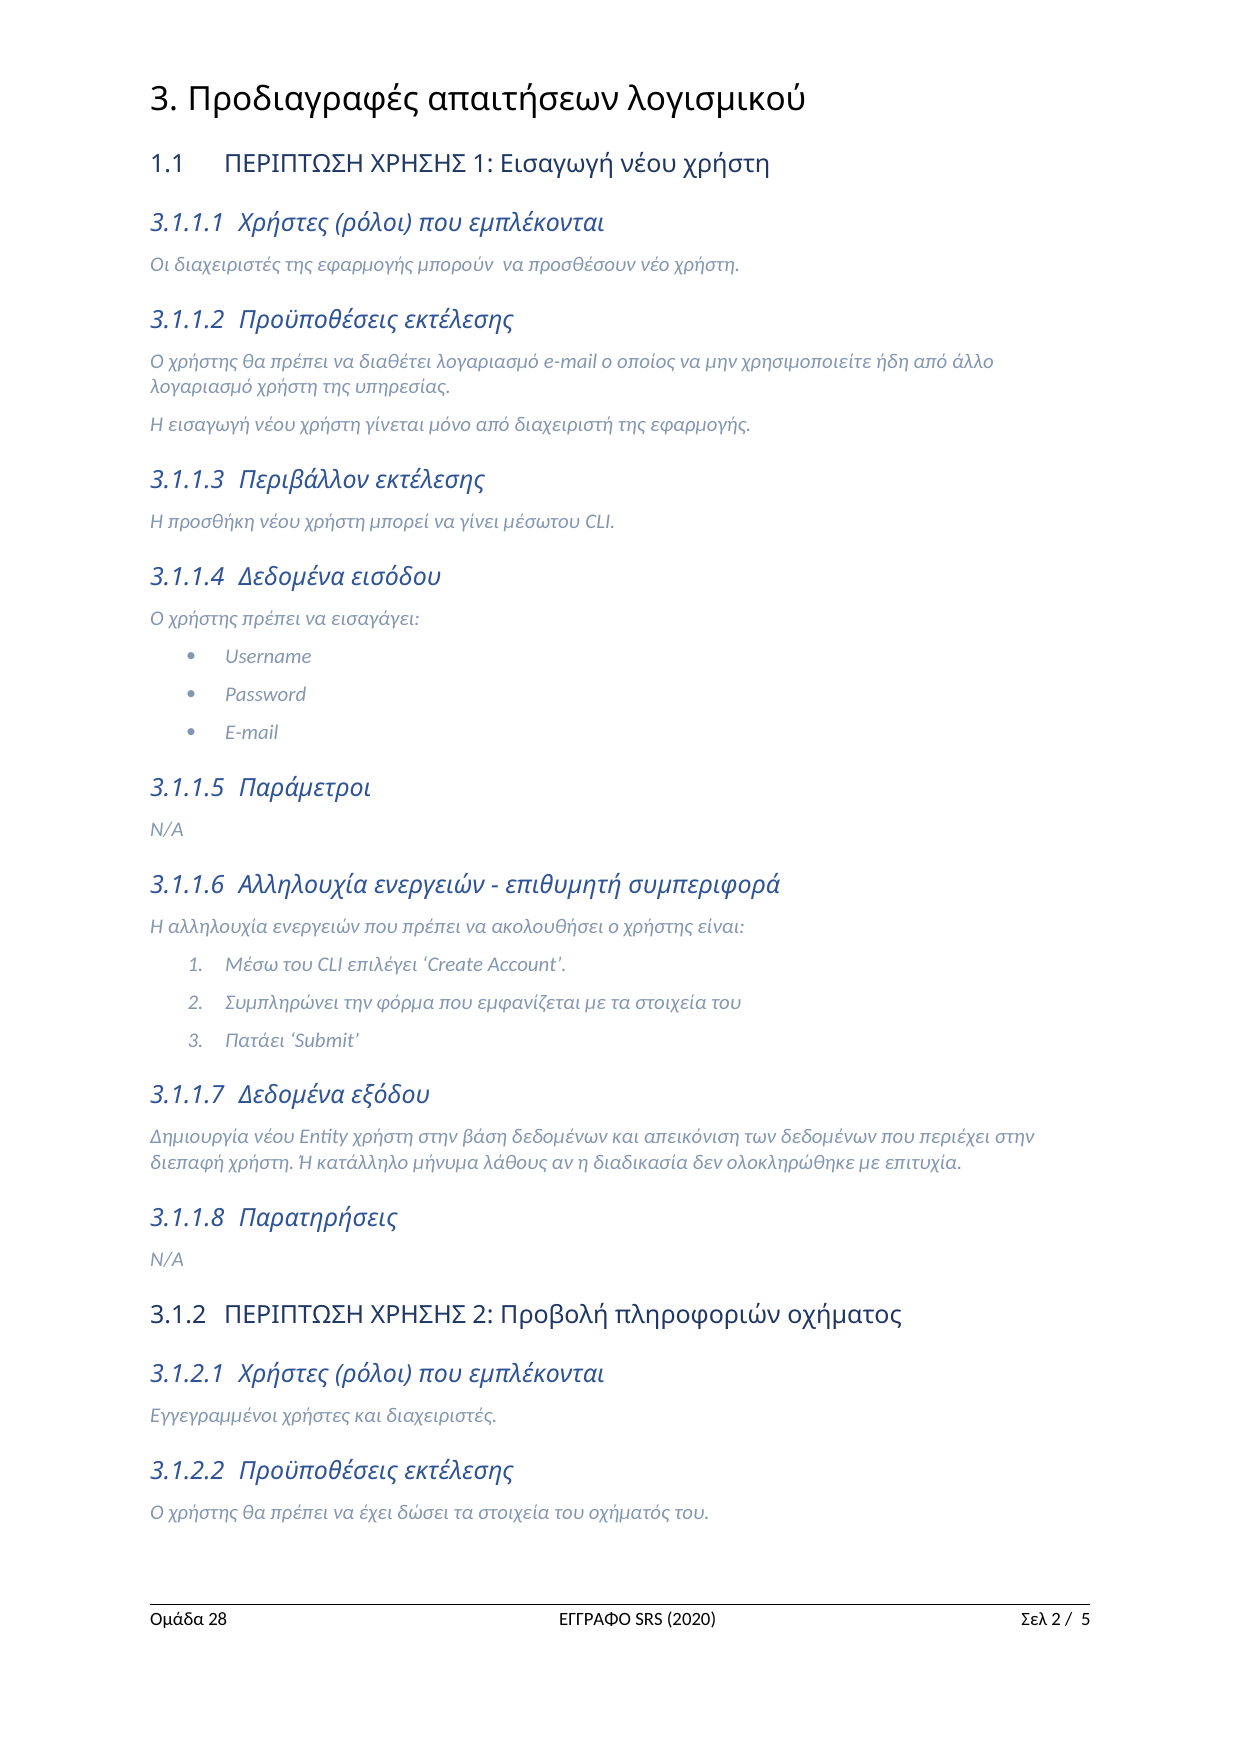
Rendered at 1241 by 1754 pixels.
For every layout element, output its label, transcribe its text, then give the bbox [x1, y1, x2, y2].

list Username [187, 643, 1090, 669]
text N/A [150, 1246, 1090, 1272]
text Δημιουργία νέου Entity χρήστη στην βάση δεδομένων και απεικόνιση των δεδομένων που περιέχει στην διεπαφή χρήστη. Ή κατάλληλο μήνυμα λάθους αν η διαδικασία δεν ολοκληρώθηκε με επιτυχία. [150, 1124, 1090, 1174]
text Ν/Α [150, 816, 1090, 841]
subtitle 3.1.1.2 Προϋποθέσεις εκτέλεσης [150, 301, 1090, 336]
subtitle 3.1.2.2 Προϋποθέσεις εκτέλεσης [150, 1453, 1090, 1487]
text Ο χρήστης θα πρέπει να έχει δώσει τα στοιχεία του οχήματός του. [150, 1499, 1090, 1524]
text Εγγεγραμμένοι χρήστες και διαχειριστές. [150, 1402, 1090, 1428]
subtitle 3.1.1.7 Δεδομένα εξόδου [150, 1077, 1090, 1111]
subtitle 3.1.2 ΠΕΡΙΠΤΩΣΗ ΧΡΗΣΗΣ 2: Προβολή πληροφοριών οχήματος [150, 1297, 1090, 1331]
list E-mail [187, 719, 1090, 744]
list Πατάει ‘Submit’ [187, 1027, 1090, 1052]
text Η εισαγωγή νέου χρήστη γίνεται μόνο από διαχειριστή της εφαρμογής. [150, 411, 1090, 437]
subtitle 3.1.2.1 Χρήστες (ρόλοι) που εμπλέκονται [150, 1356, 1090, 1390]
list Μέσω του CLI επιλέγει ‘Create Account’. [187, 951, 1090, 976]
subtitle 3.1.1.4 Δεδομένα εισόδου [150, 559, 1090, 593]
text Η προσθήκη νέου χρήστη μπορεί να γίνει μέσωτου CLI. [150, 508, 1090, 534]
subtitle 3.1.1.5 Παράμετροι [150, 769, 1090, 803]
subtitle 3.1.1.6 Αλληλουχία ενεργειών - επιθυμητή συμπεριφορά [150, 866, 1090, 901]
subtitle 3.1.1.3 Περιβάλλον εκτέλεσης [150, 462, 1090, 496]
text Οι διαχειριστές της εφαρμογής μπορούν να προσθέσουν νέο χρήστη. [150, 251, 1090, 276]
subtitle 3.1.1.8 Παρατηρήσεις [150, 1199, 1090, 1234]
subtitle 1.1 ΠΕΡΙΠΤΩΣΗ ΧΡΗΣΗΣ 1: Εισαγωγή νέου χρήστη [150, 145, 1090, 179]
text Ο χρήστης θα πρέπει να διαθέτει λογαριασμό e-mail ο οποίος να μην χρησιμοποιείτε ήδη από άλλο λογαριασμό χρήστη της υπηρεσίας. [150, 348, 1090, 399]
subtitle 3.1.1.1 Χρήστες (ρόλοι) που εμπλέκονται [150, 204, 1090, 238]
list Συμπληρώνει την φόρμα που εμφανίζεται με τα στοιχεία του [187, 989, 1090, 1014]
text Ο χρήστης πρέπει να εισαγάγει: [150, 605, 1090, 631]
list Password [187, 681, 1090, 707]
text Η αλληλουχία ενεργειών που πρέπει να ακολουθήσει ο χρήστης είναι: [150, 913, 1090, 938]
subtitle Προδιαγραφές απαιτήσεων λογισμικού [150, 75, 1090, 120]
